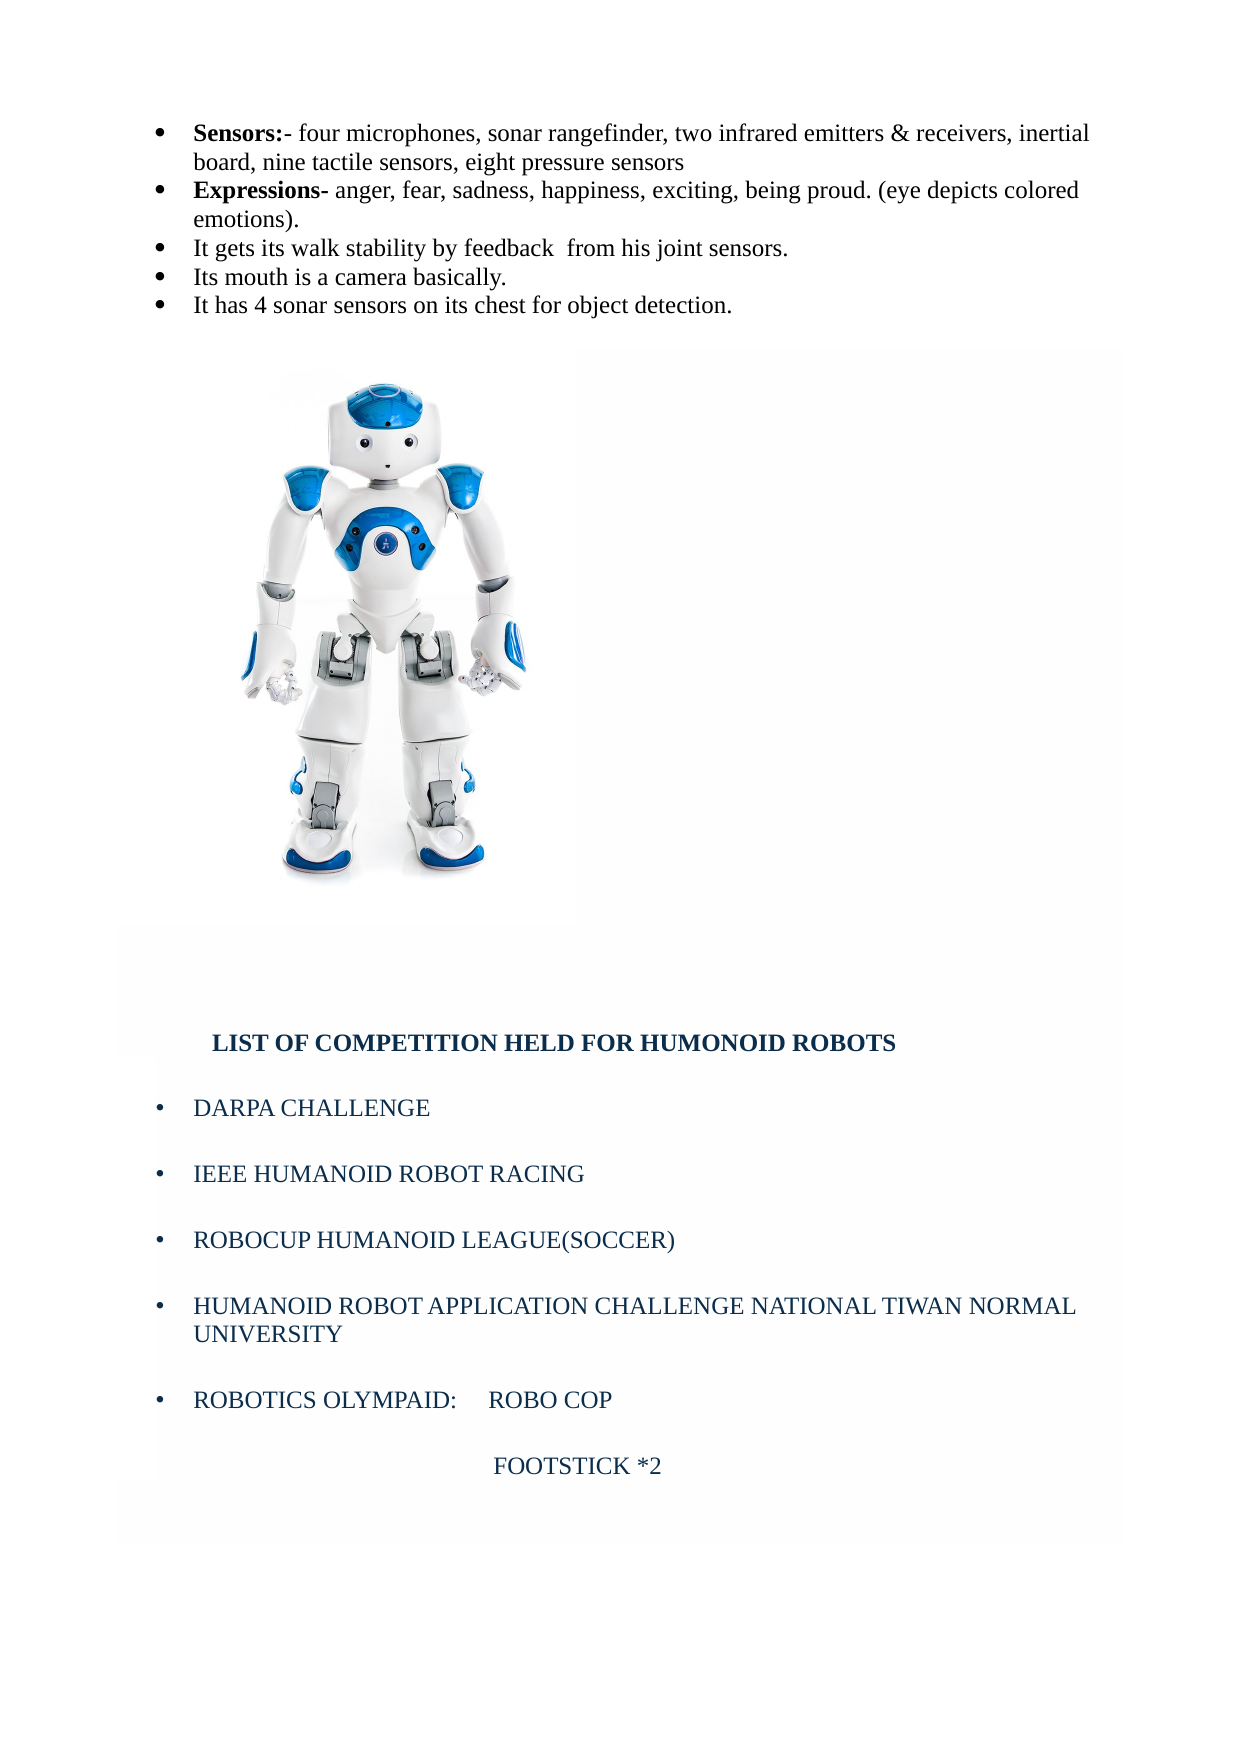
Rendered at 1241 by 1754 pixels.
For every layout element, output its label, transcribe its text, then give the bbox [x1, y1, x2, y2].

subtitle IEEE HUMANOID ROBOT RACING [156, 1159, 1122, 1188]
subtitle FOOTSTICK *2 [156, 1451, 1122, 1480]
list It has 4 sonar sensors on its chest for object detection. [156, 291, 1122, 319]
subtitle LIST OF COMPETITION HELD FOR HUMONOID ROBOTS [118, 1028, 1122, 1057]
list Its mouth is a camera basically. [156, 262, 1122, 291]
picture [193, 348, 578, 926]
subtitle ROBOCUP HUMANOID LEAGUE(SOCCER) [156, 1225, 1122, 1254]
list Sensors:- four microphones, sonar rangefinder, two infrared emitters & receivers, inertial board, nine tactile sensors, eight pressure sensors [156, 118, 1122, 176]
subtitle HUMANOID ROBOT APPLICATION CHALLENGE NATIONAL TIWAN NORMAL UNIVERSITY [156, 1291, 1122, 1348]
list Expressions- anger, fear, sadness, happiness, exciting, being proud. (eye depicts colored emotions). [156, 176, 1122, 233]
subtitle DARPA CHALLENGE [156, 1093, 1122, 1122]
list It gets its walk stability by feedback from his joint sensors. [156, 233, 1122, 262]
subtitle ROBOTICS OLYMPAID: ROBO COP [156, 1385, 1122, 1414]
